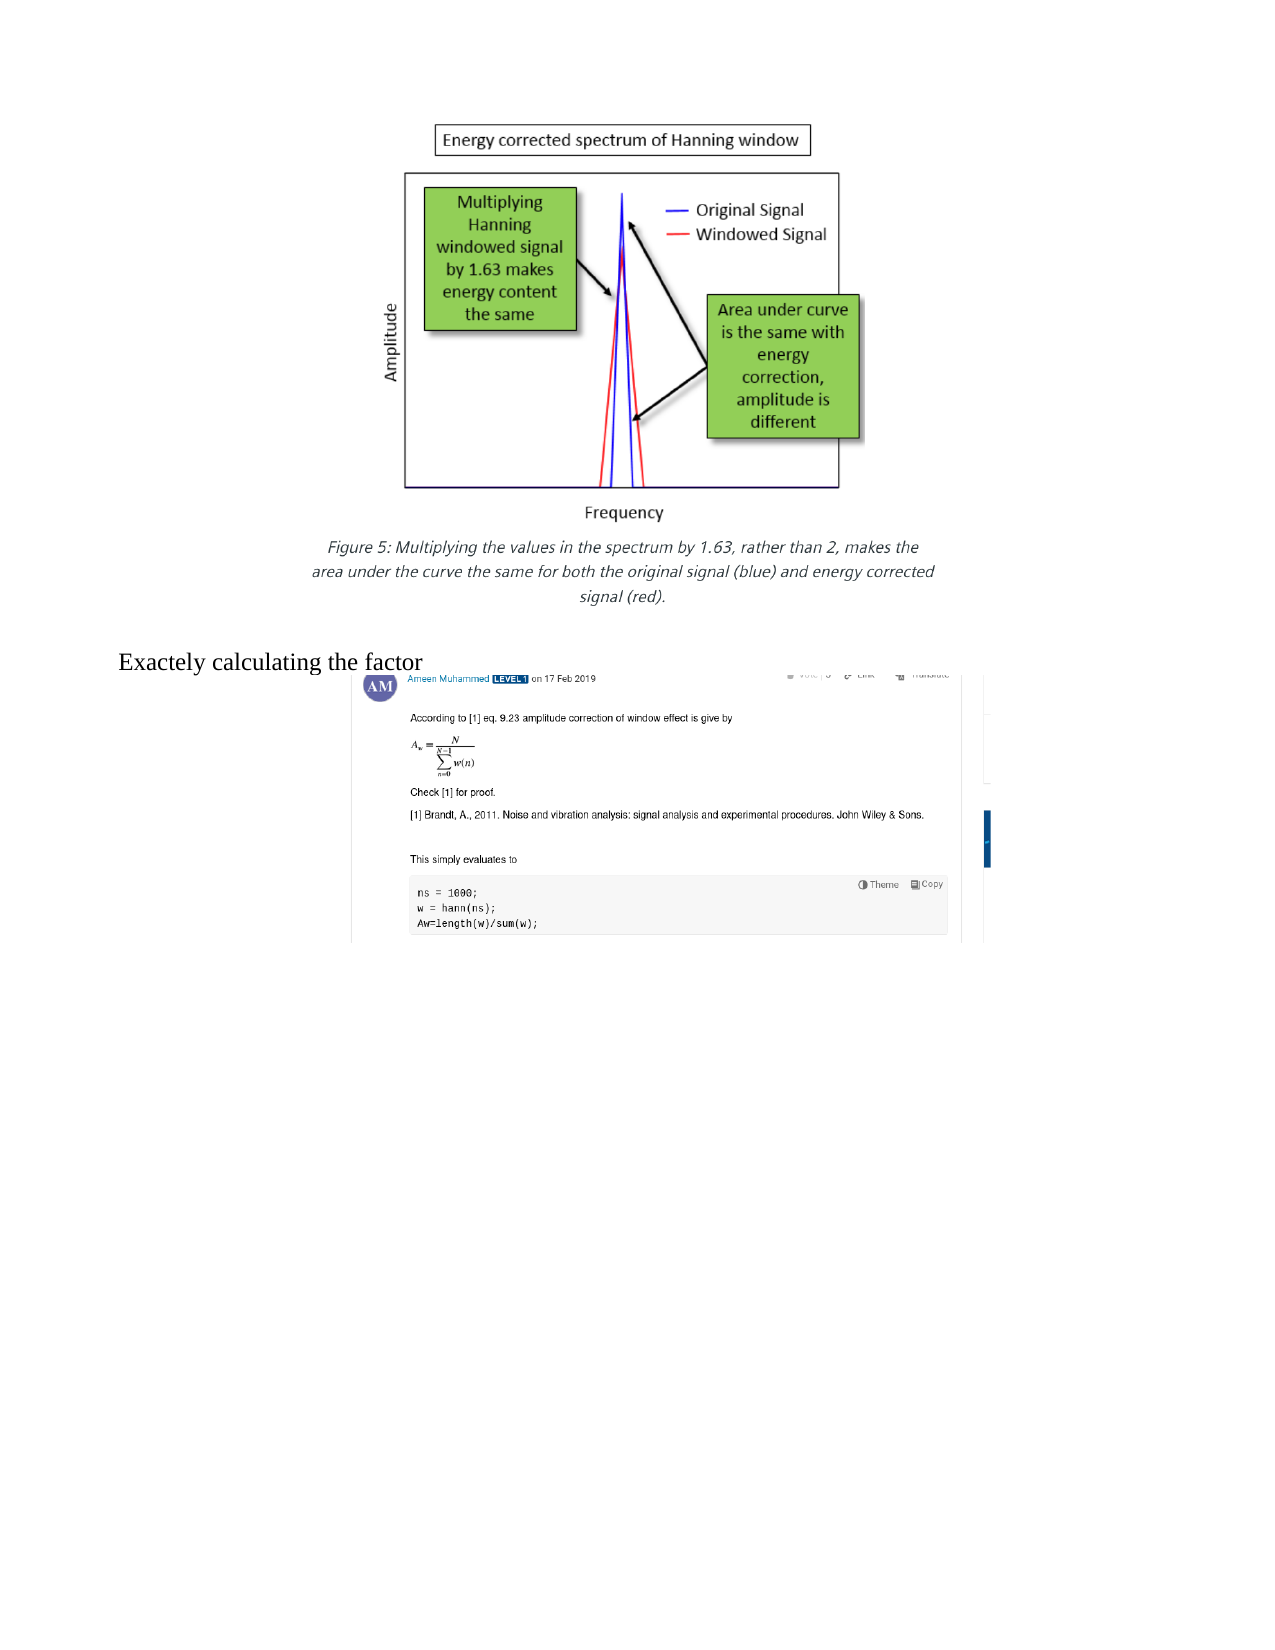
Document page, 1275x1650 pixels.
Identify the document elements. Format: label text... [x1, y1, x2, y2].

picture [294, 121, 981, 618]
text Exactely calculating the factor [118, 647, 1157, 676]
picture [284, 675, 991, 943]
